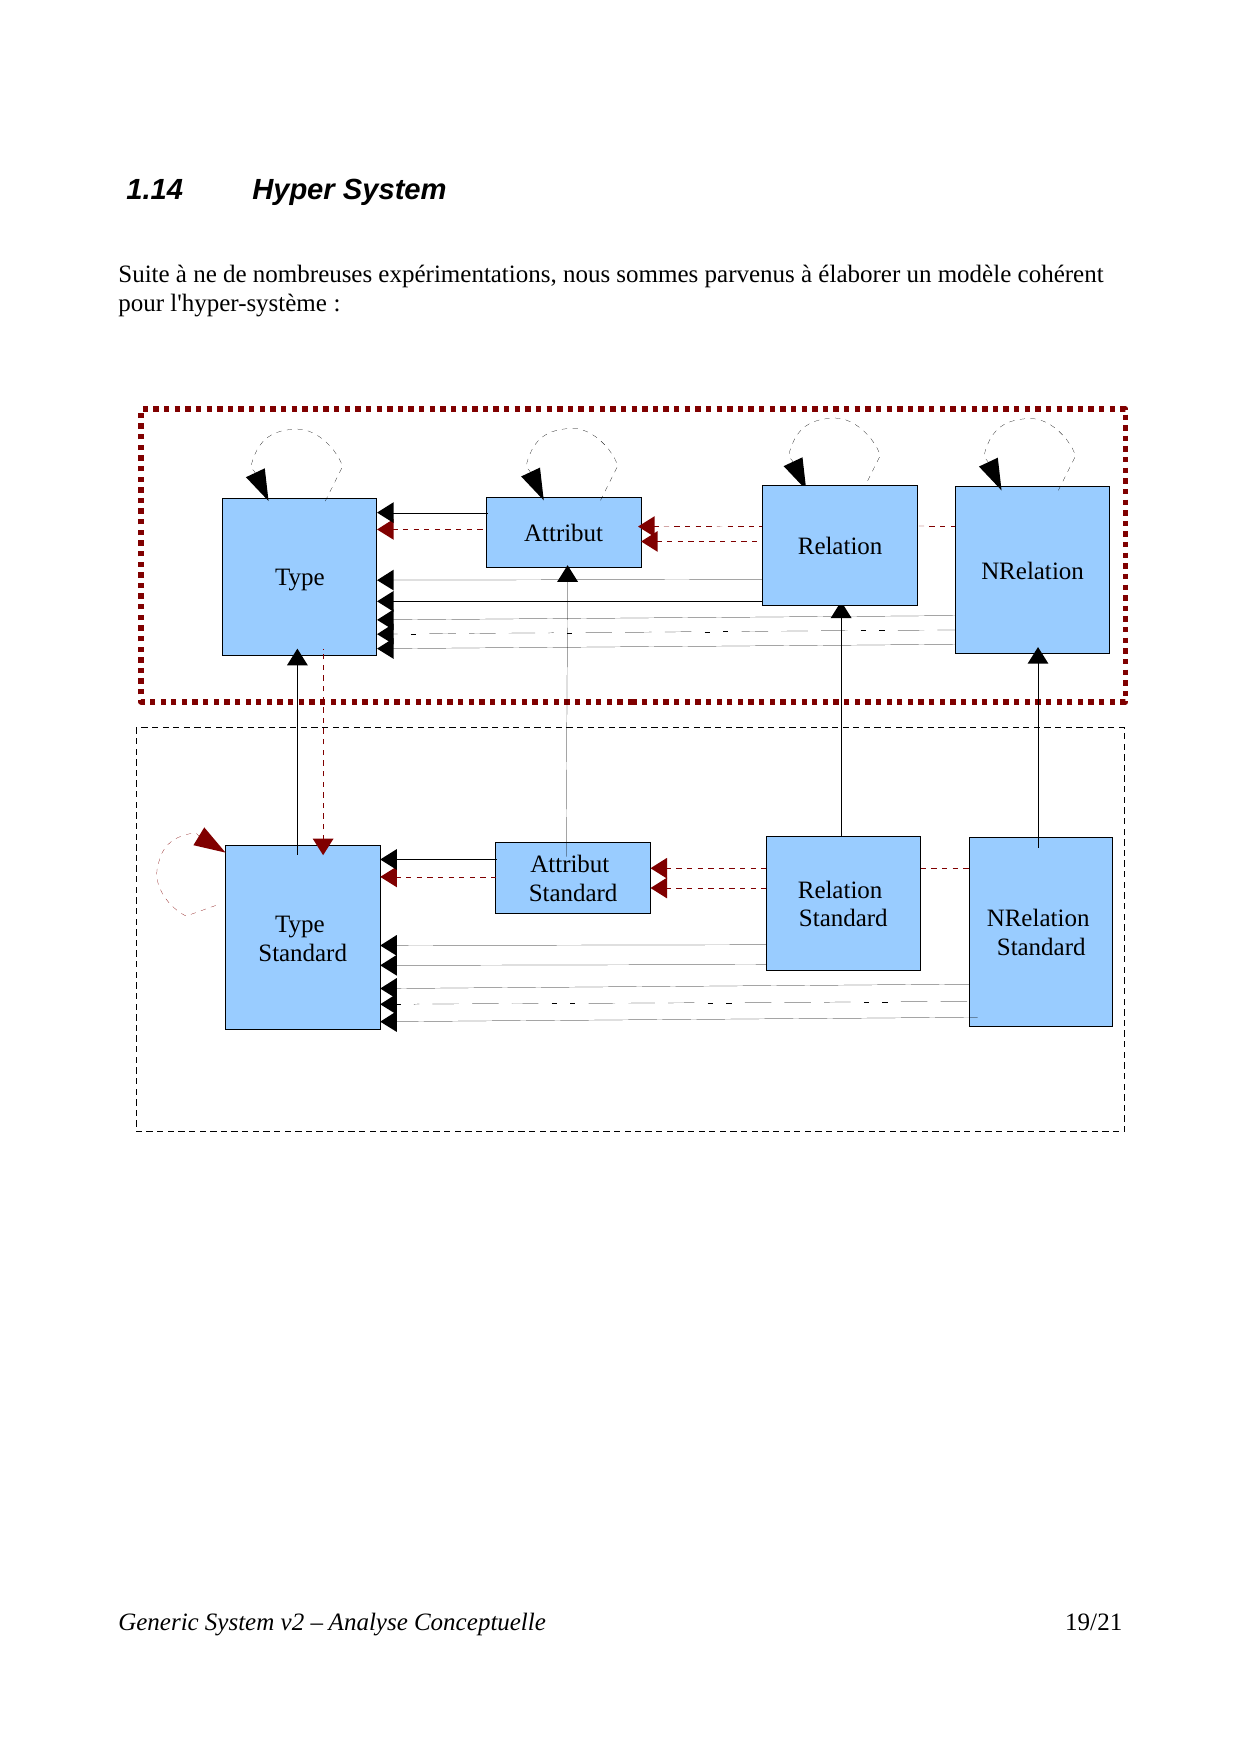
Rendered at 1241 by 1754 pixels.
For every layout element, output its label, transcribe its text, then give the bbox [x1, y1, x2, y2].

subtitle Hyper System [118, 172, 1122, 205]
text Suite à ne de nombreuses expérimentations, nous sommes parvenus à élaborer un modèle cohérent pour l'hyper-système : [118, 259, 1122, 317]
